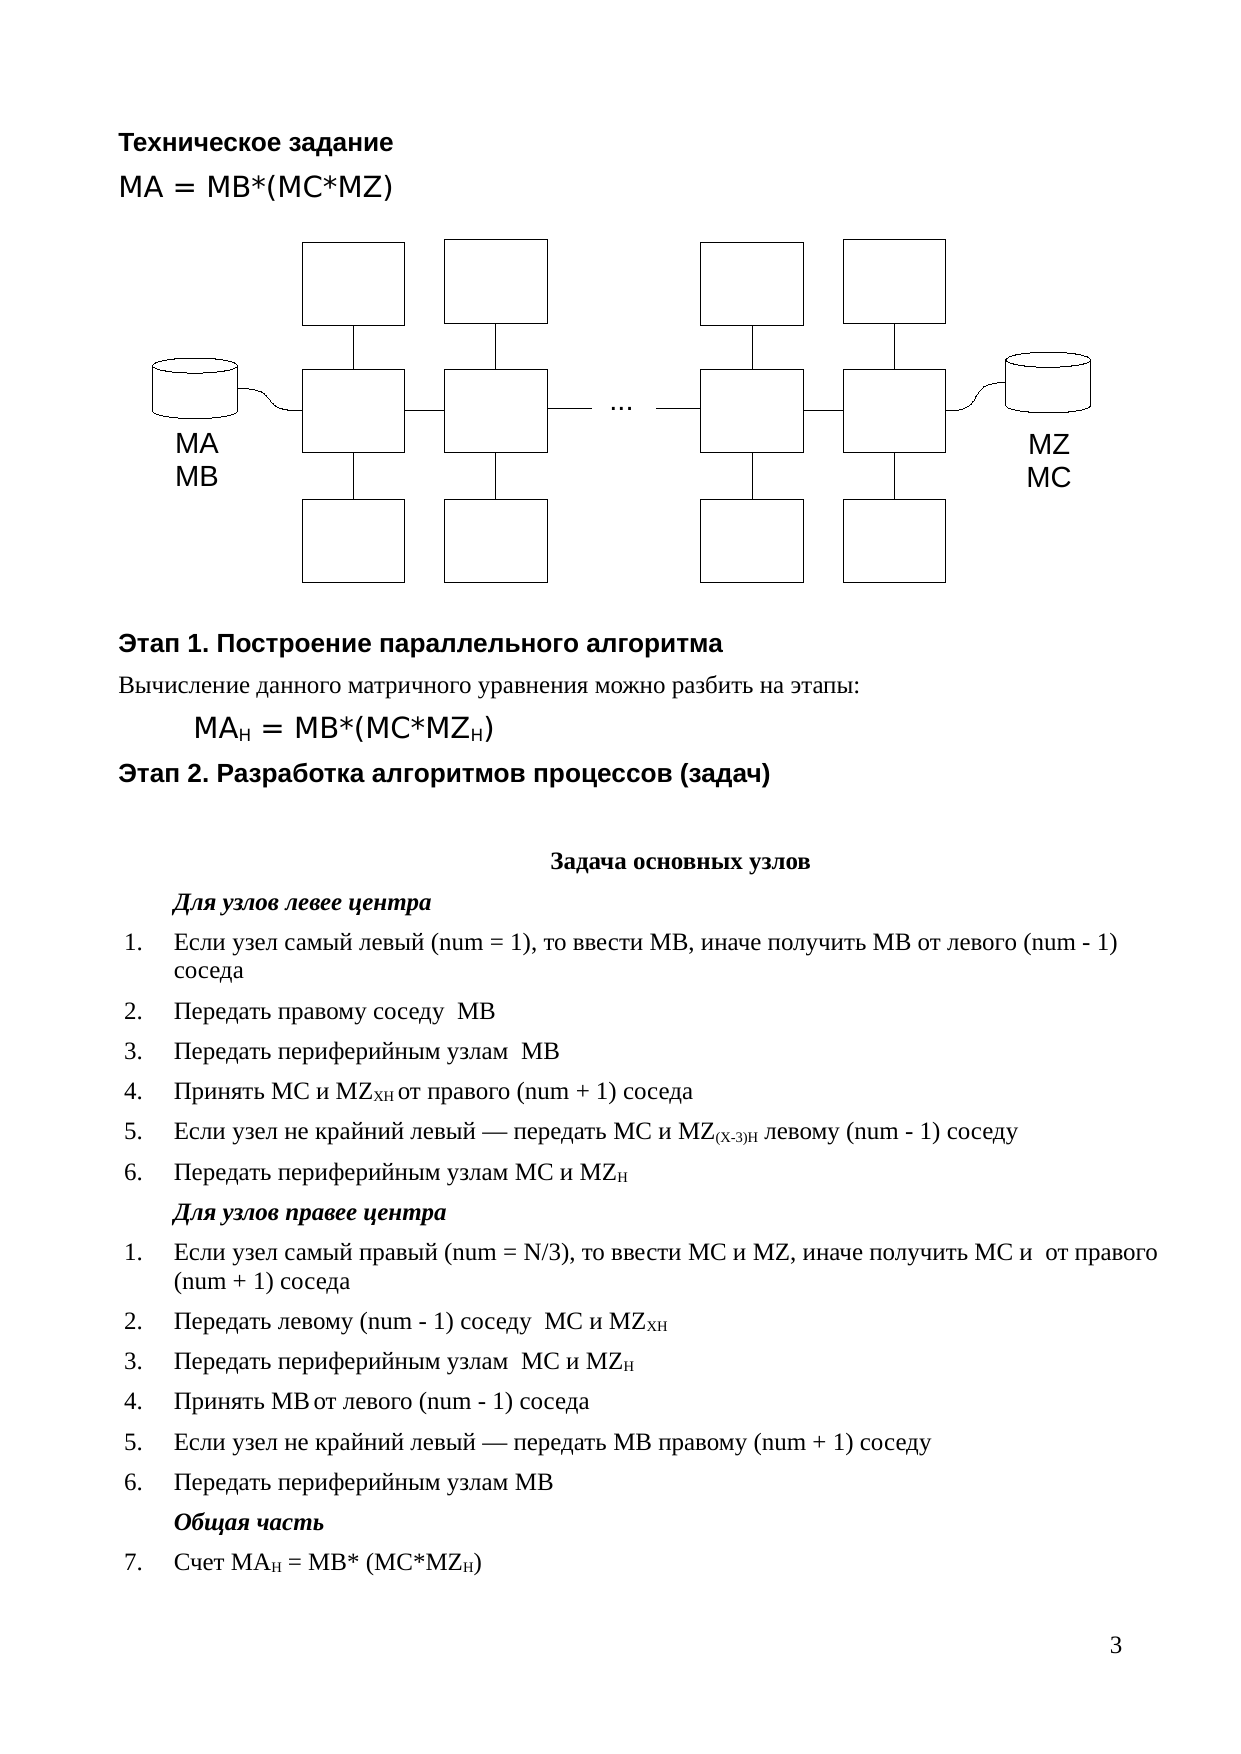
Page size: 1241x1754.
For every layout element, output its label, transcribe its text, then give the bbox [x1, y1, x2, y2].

table_cell [118, 841, 168, 881]
table_cell 2. [118, 990, 168, 1030]
table_cell Счет MAH = MB* (MC*MZH) [168, 1541, 1193, 1582]
table_cell 4. [118, 1381, 168, 1421]
table_cell Для узлов левее центра [168, 881, 1193, 921]
table_cell Если узел самый правый (num = N/3), то ввести MC и MZ, иначе получить MC и от правого (num + 1) соседа [168, 1231, 1193, 1300]
table_cell Если узел самый левый (num = 1), то ввести MB, иначе получить MB от левого (num - 1) соседа [168, 921, 1193, 990]
text MA = MB*(MC*MZ) [118, 170, 1122, 204]
table_cell 3. [118, 1340, 168, 1381]
table_cell Принять MB от левого (num - 1) соседа [168, 1381, 1193, 1421]
table_cell Передать периферийным узлам MB [168, 1461, 1193, 1501]
table_cell [118, 1191, 168, 1231]
table_cell Для узлов правее центра [168, 1191, 1193, 1231]
table_cell Общая часть [168, 1501, 1193, 1541]
table_cell 3. [118, 1030, 168, 1070]
table_cell 2. [118, 1300, 168, 1340]
table_cell Передать периферийным узлам MB [168, 1030, 1193, 1070]
table_cell Передать правому соседу MB [168, 990, 1193, 1030]
table_cell 6. [118, 1151, 168, 1191]
table_cell Передать левому (num - 1) соседу MC и MZXH [168, 1300, 1193, 1340]
subtitle Этап 1. Построение параллельного алгоритма [118, 627, 1122, 658]
subtitle Этап 2. Разработка алгоритмов процессов (задач) [118, 758, 1122, 788]
table_cell Передать периферийным узлам MC и MZH [168, 1151, 1193, 1191]
table_cell 5. [118, 1111, 168, 1151]
table_cell Передать периферийным узлам MC и MZH [168, 1340, 1193, 1381]
table_cell [118, 1501, 168, 1541]
table_cell Задача основных узлов [168, 841, 1193, 881]
list MAH = MB*(MC*MZH) [156, 711, 1122, 745]
table_cell 4. [118, 1070, 168, 1111]
table_cell Принять MC и MZXH от правого (num + 1) соседа [168, 1070, 1193, 1111]
table_cell Если узел не крайний левый — передать MC и MZ(X-3)H левому (num - 1) соседу [168, 1111, 1193, 1151]
table_header [168, 800, 1193, 841]
table_cell 1. [118, 1231, 168, 1300]
table_header [118, 800, 168, 841]
subtitle Техническое задание [118, 127, 1122, 157]
table_cell 7. [118, 1541, 168, 1582]
table_cell Если узел не крайний левый — передать MB правому (num + 1) соседу [168, 1421, 1193, 1461]
table_cell [118, 881, 168, 921]
table_cell 6. [118, 1461, 168, 1501]
text Вычисление данного матричного уравнения можно разбить на этапы: [118, 670, 1122, 699]
table_cell 1. [118, 921, 168, 990]
table_cell 5. [118, 1421, 168, 1461]
